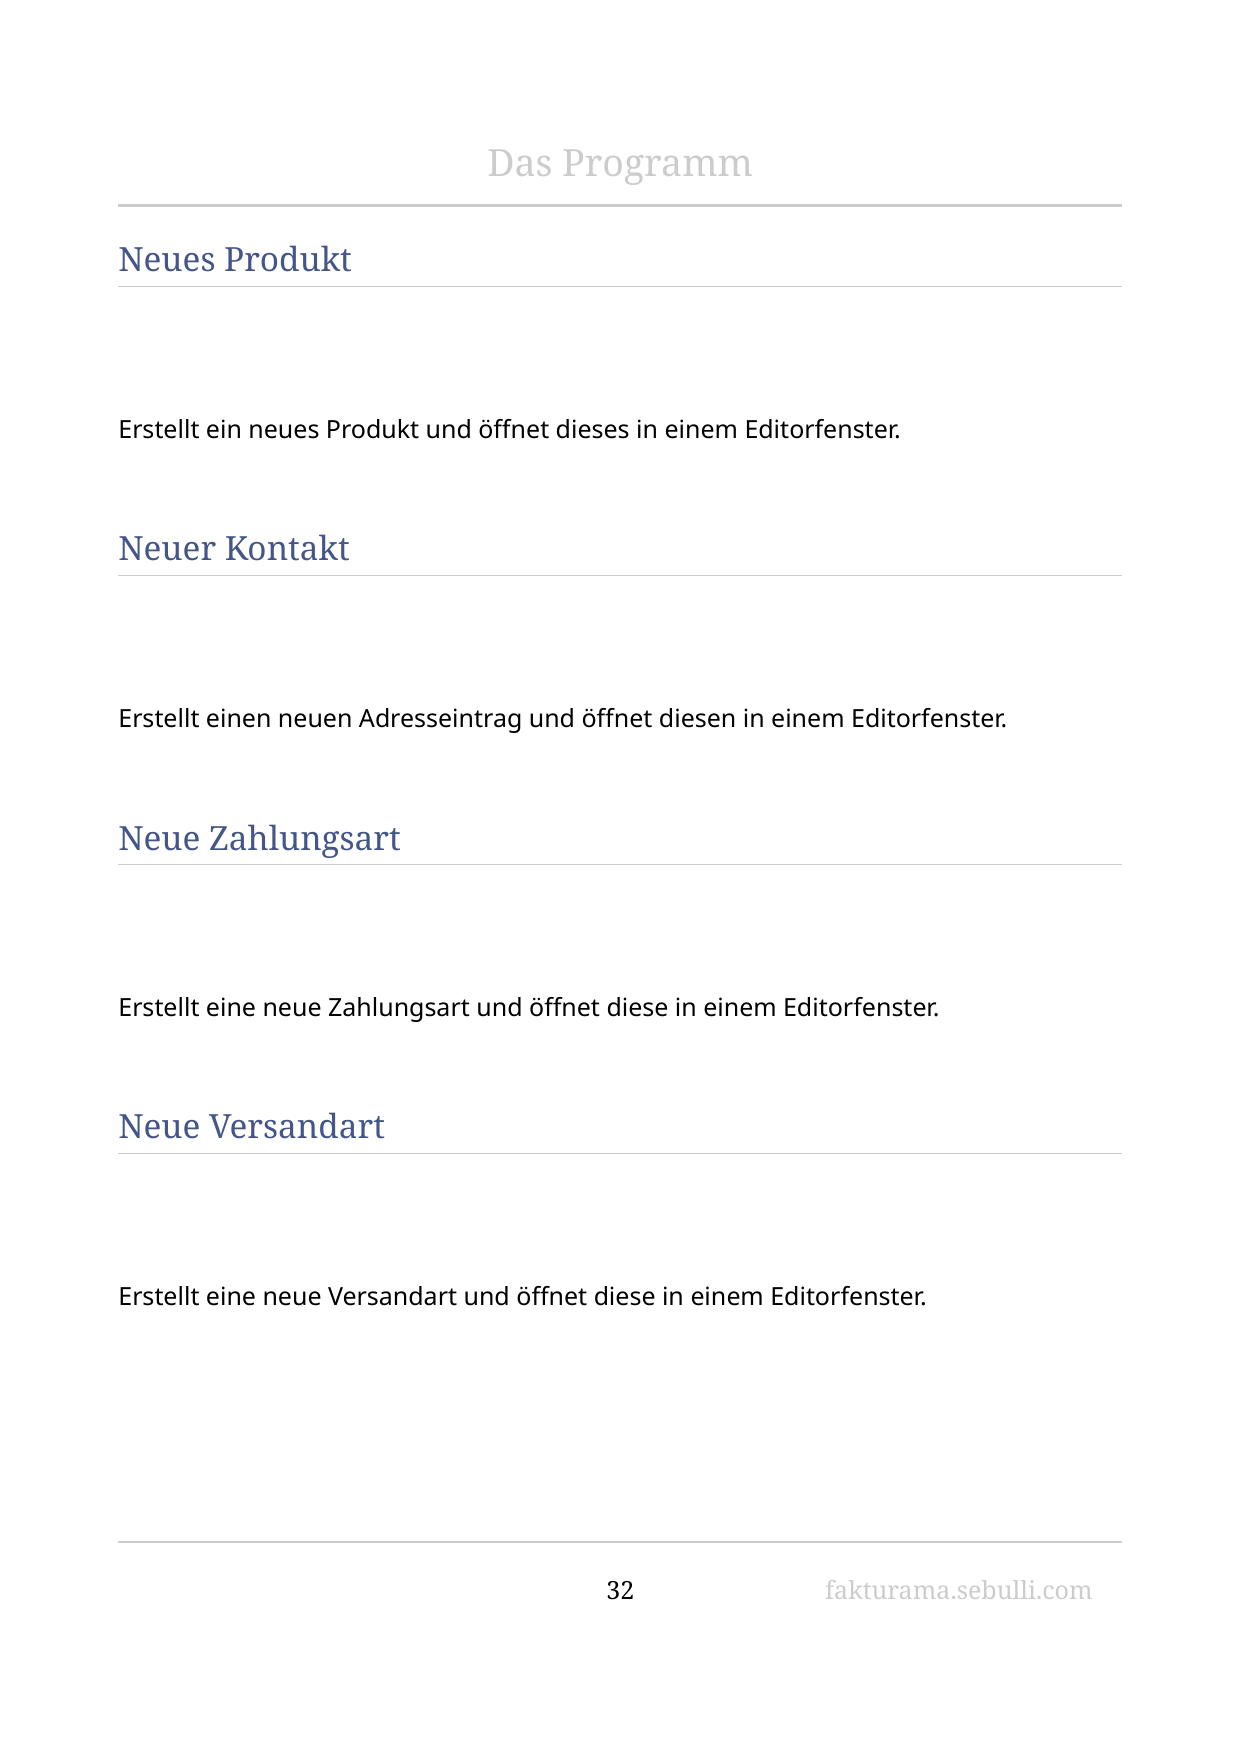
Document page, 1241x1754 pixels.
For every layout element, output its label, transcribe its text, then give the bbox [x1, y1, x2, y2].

subtitle Neuer Kontakt [118, 525, 1122, 575]
subtitle Neues Produkt [118, 236, 1122, 286]
text Erstellt ein neues Produkt und öffnet dieses in einem Editorfenster. [118, 412, 1122, 446]
text Erstellt eine neue Versandart und öffnet diese in einem Editorfenster. [118, 1279, 1122, 1313]
subtitle Neue Versandart [118, 1103, 1122, 1153]
text Erstellt eine neue Zahlungsart und öffnet diese in einem Editorfenster. [118, 990, 1122, 1024]
text Erstellt einen neuen Adresseintrag und öffnet diesen in einem Editorfenster. [118, 701, 1122, 735]
subtitle Neue Zahlungsart [118, 814, 1122, 864]
